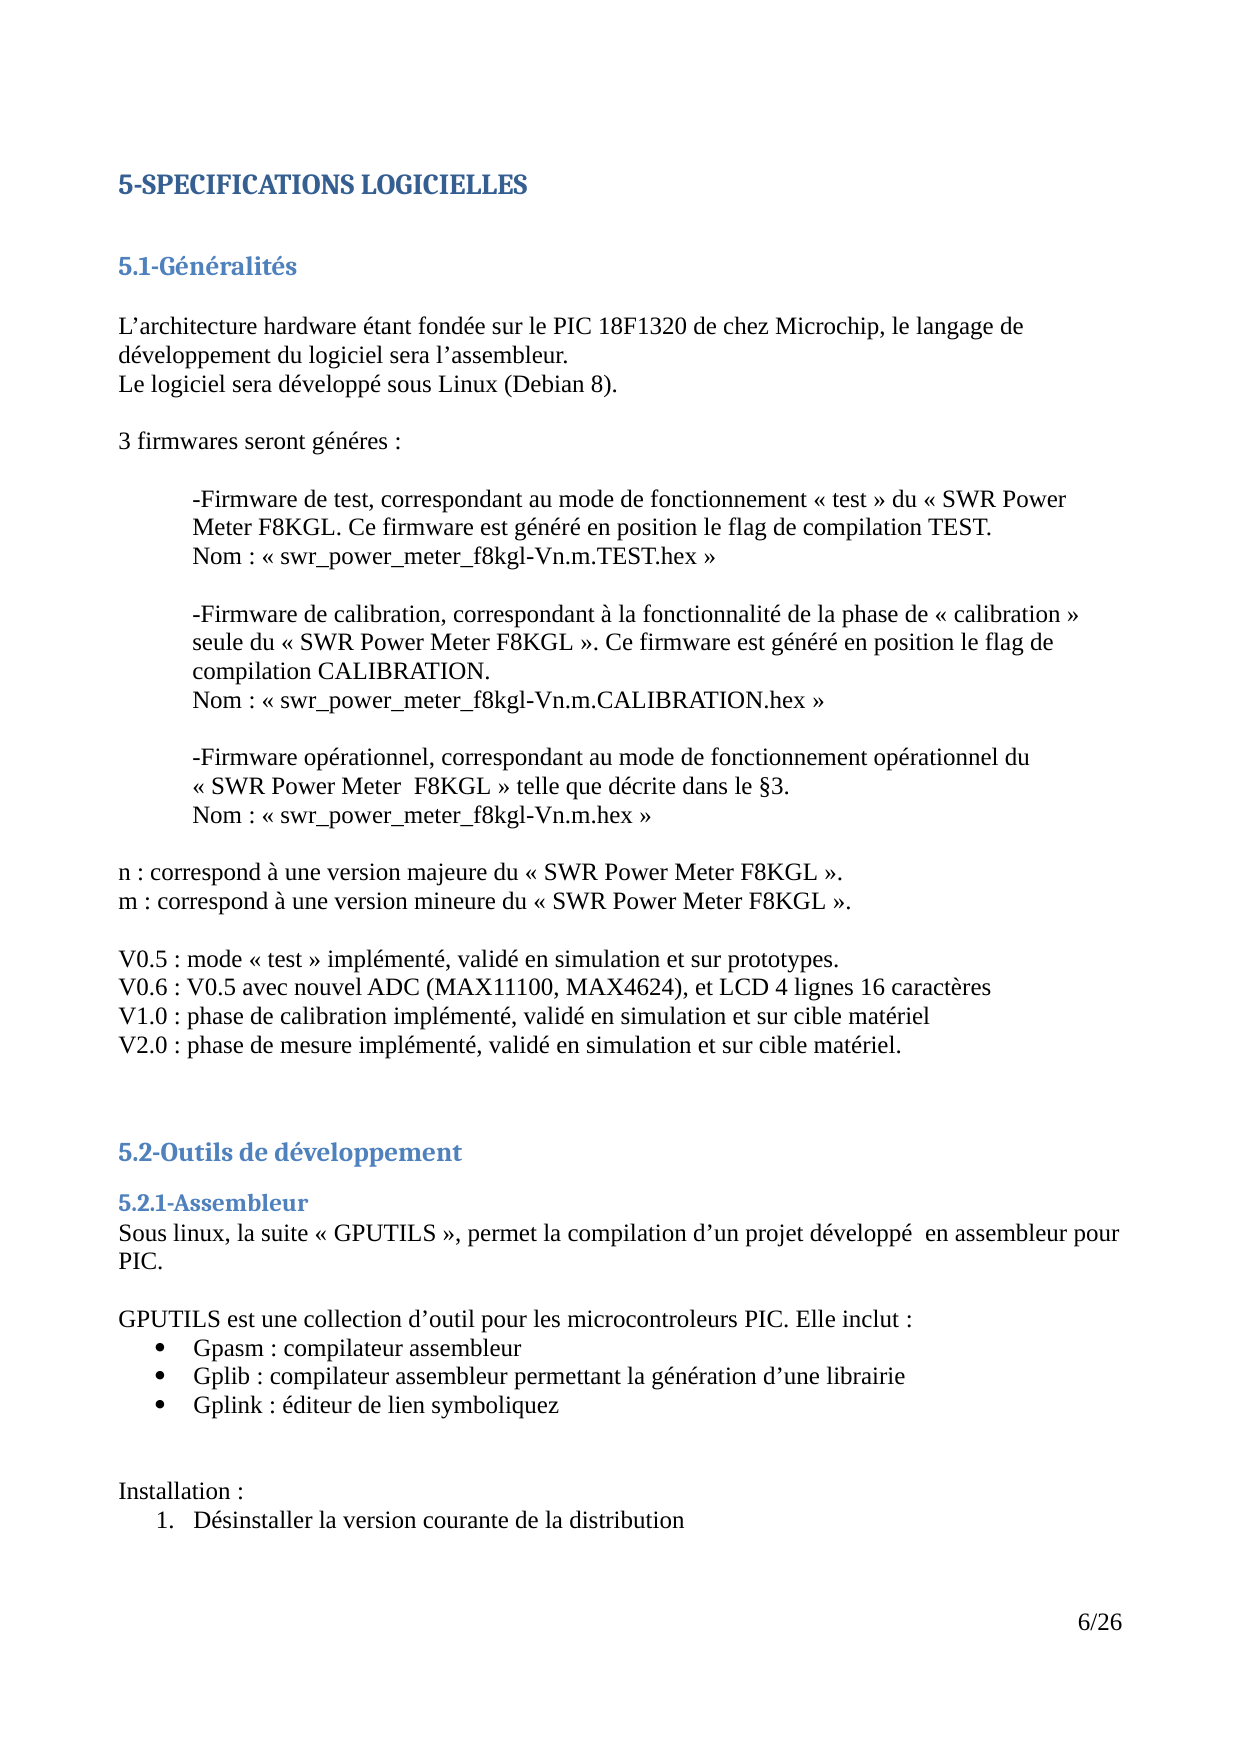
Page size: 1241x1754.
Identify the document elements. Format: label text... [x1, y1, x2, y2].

subtitle 5.2.1-Assembleur [118, 1189, 1122, 1218]
text L’architecture hardware étant fondée sur le PIC 18F1320 de chez Microchip, le langage de développement du logiciel sera l’assembleur. [118, 311, 1122, 369]
text V0.6 : V0.5 avec nouvel ADC (MAX11100, MAX4624), et LCD 4 lignes 16 caractères [118, 972, 1122, 1001]
text 3 firmwares seront généres : [118, 426, 1122, 455]
text Nom : « swr_power_meter_f8kgl-Vn.m.TEST.hex » [118, 541, 1122, 570]
subtitle 5.2-Outils de développement [118, 1137, 1122, 1168]
list Gpasm : compilateur assembleur [156, 1333, 1122, 1361]
text Le logiciel sera développé sous Linux (Debian 8). [118, 369, 1122, 397]
text GPUTILS est une collection d’outil pour les microcontroleurs PIC. Elle inclut : [118, 1304, 1122, 1333]
text Installation : [118, 1476, 1122, 1505]
text -Firmware de test, correspondant au mode de fonctionnement « test » du « SWR Power Meter F8KGL. Ce firmware est généré en position le flag de compilation TEST. [118, 484, 1122, 541]
text V2.0 : phase de mesure implémenté, validé en simulation et sur cible matériel. [118, 1030, 1122, 1059]
text Nom : « swr_power_meter_f8kgl-Vn.m.hex » [118, 800, 1122, 829]
text -Firmware opérationnel, correspondant au mode de fonctionnement opérationnel du « SWR Power Meter F8KGL » telle que décrite dans le §3. [118, 742, 1122, 800]
text -Firmware de calibration, correspondant à la fonctionnalité de la phase de « calibration » seule du « SWR Power Meter F8KGL ». Ce firmware est généré en position le flag de compilation CALIBRATION. [118, 599, 1122, 685]
text V1.0 : phase de calibration implémenté, validé en simulation et sur cible matériel [118, 1001, 1122, 1030]
text V0.5 : mode « test » implémenté, validé en simulation et sur prototypes. [118, 944, 1122, 972]
text Sous linux, la suite « GPUTILS », permet la compilation d’un projet développé en assembleur pour PIC. [118, 1218, 1122, 1275]
subtitle 5.1-Généralités [118, 251, 1122, 282]
subtitle 5-SPECIFICATIONS LOGICIELLES [118, 168, 1122, 202]
text Nom : « swr_power_meter_f8kgl-Vn.m.CALIBRATION.hex » [118, 685, 1122, 714]
text n : correspond à une version majeure du « SWR Power Meter F8KGL ». [118, 857, 1122, 886]
text m : correspond à une version mineure du « SWR Power Meter F8KGL ». [118, 886, 1122, 915]
list Gplib : compilateur assembleur permettant la génération d’une librairie [156, 1361, 1122, 1390]
list Désinstaller la version courante de la distribution [156, 1505, 1122, 1534]
list Gplink : éditeur de lien symboliquez [156, 1390, 1122, 1419]
